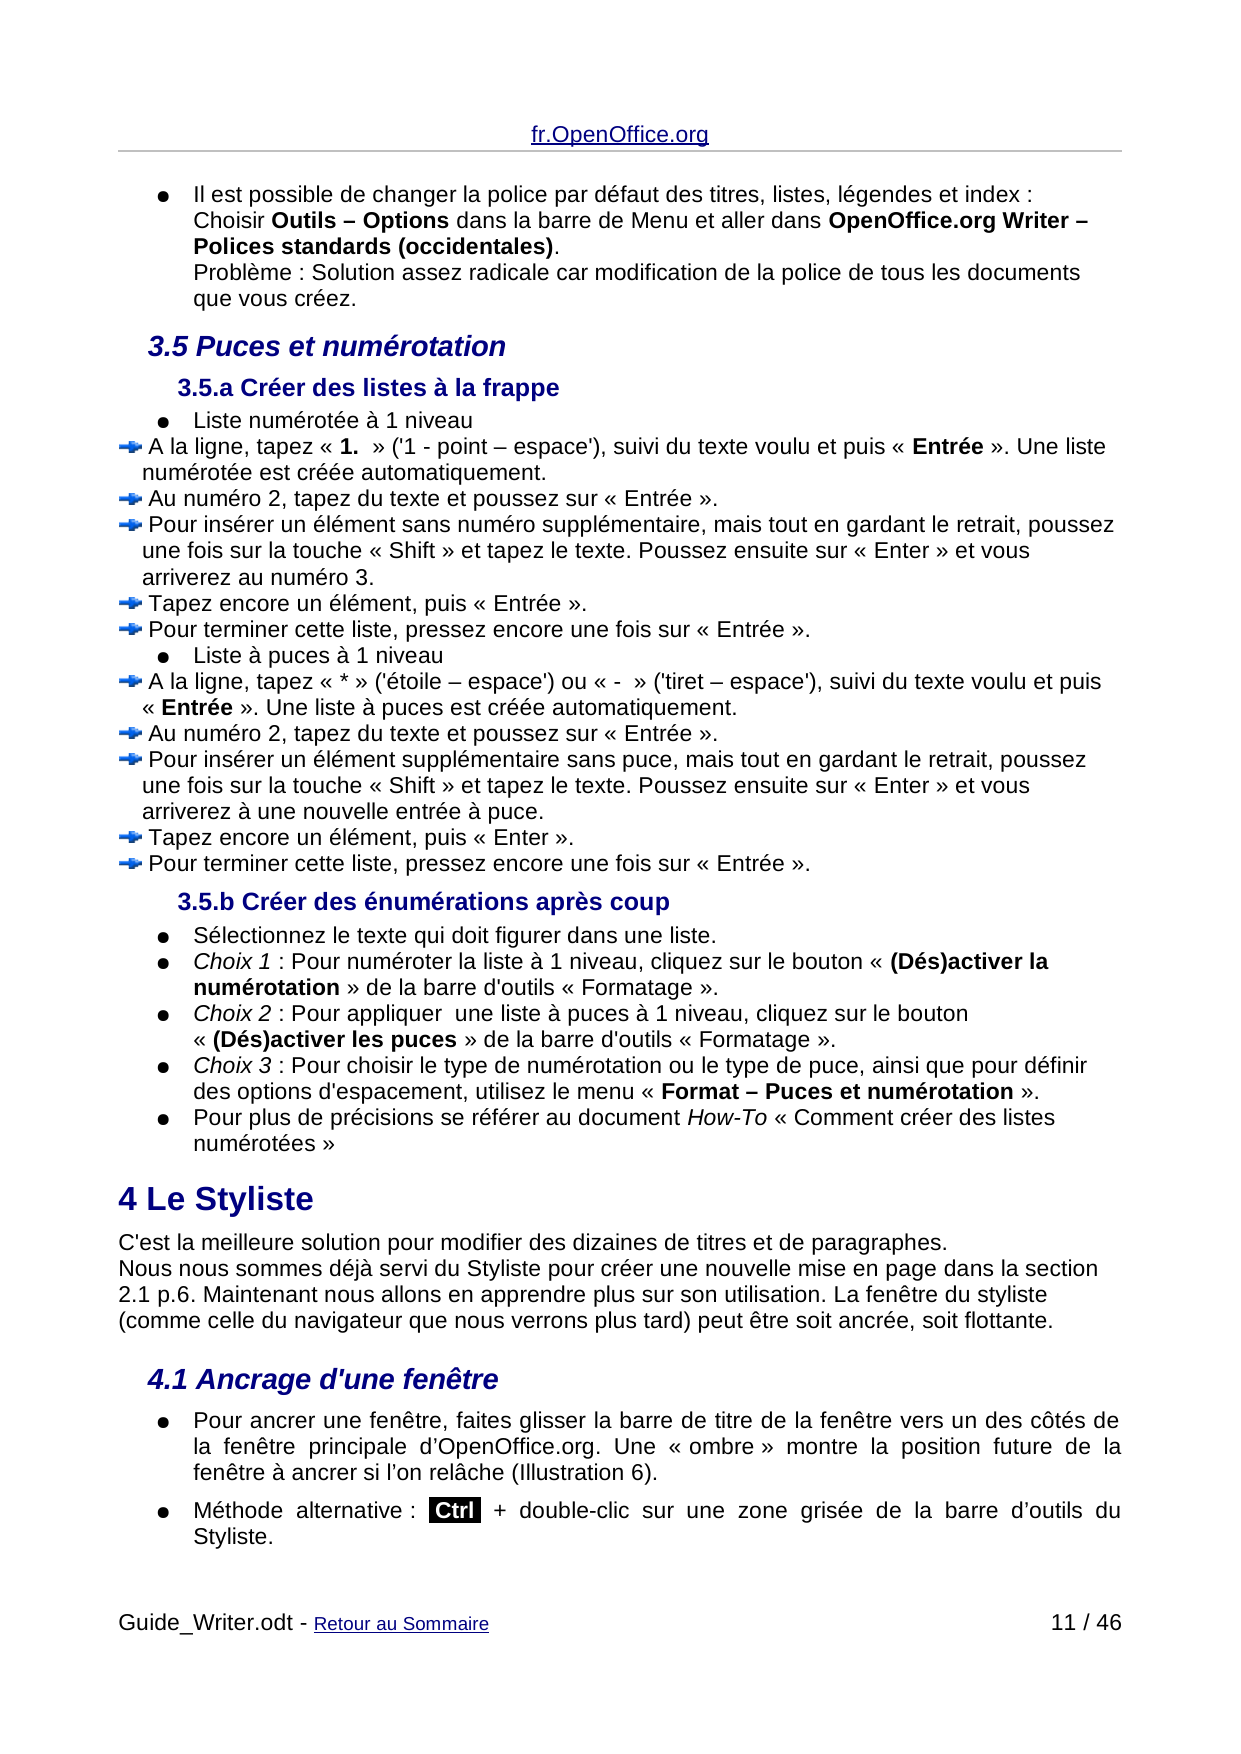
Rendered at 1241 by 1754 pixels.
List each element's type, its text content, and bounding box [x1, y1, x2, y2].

picture [119, 623, 142, 635]
list Choix 1 : Pour numéroter la liste à 1 niveau, cliquez sur le bouton « (Dés)activer la numérotation » de la barre d'outils « Formatage ». [156, 948, 1122, 1000]
subtitle Puces et numérotation [148, 329, 1122, 362]
list A la ligne, tapez « 1. » ('1 - point – espace'), suivi du texte voulu et puis « Entrée ». Une liste numérotée est créée automatiquement. [118, 434, 1122, 486]
list Pour plus de précisions se référer au document How-To « Comment créer des listes numérotées » [156, 1104, 1122, 1157]
picture [119, 597, 142, 609]
list Choix 3 : Pour choisir le type de numérotation ou le type de puce, ainsi que pour définir des options d'espacement, utilisez le menu « Format – Puces et numérotation ». [156, 1052, 1122, 1104]
picture [119, 493, 142, 505]
text Nous nous sommes déjà servi du Styliste pour créer une nouvelle mise en page dans la section 2.1 p.6. Maintenant nous allons en apprendre plus sur son utilisation. La fenêtre du styliste (comme celle du navigateur que nous verrons plus tard) peut être soit ancrée, soit flottante. [118, 1256, 1122, 1334]
list Pour insérer un élément sans numéro supplémentaire, mais tout en gardant le retrait, poussez une fois sur la touche « Shift » et tapez le texte. Poussez ensuite sur « Enter » et vous arriverez au numéro 3. [118, 512, 1122, 590]
list Pour ancrer une fenêtre, faites glisser la barre de titre de la fenêtre vers un des côtés de la fenêtre principale d’OpenOffice.org. Une « ombre » montre la position future de la fenêtre à ancrer si l’on relâche (Illustration 6). [156, 1407, 1122, 1486]
list Pour terminer cette liste, pressez encore une fois sur « Entrée ». [118, 850, 1122, 876]
subtitle Le Styliste [118, 1180, 1122, 1218]
picture [119, 727, 142, 739]
text C'est la meilleure solution pour modifier des dizaines de titres et de paragraphes. [118, 1229, 1122, 1256]
picture [119, 753, 142, 765]
list Méthode alternative : Ctrl + double-clic sur une zone grisée de la barre d’outils du Styliste. [156, 1497, 1122, 1549]
picture [119, 858, 142, 869]
list Choix 2 : Pour appliquer une liste à puces à 1 niveau, cliquez sur le bouton « (Dés)activer les puces » de la barre d'outils « Formatage ». [156, 1000, 1122, 1052]
picture [119, 675, 142, 687]
list Au numéro 2, tapez du texte et poussez sur « Entrée ». [118, 486, 1122, 512]
list Pour insérer un élément supplémentaire sans puce, mais tout en gardant le retrait, poussez une fois sur la touche « Shift » et tapez le texte. Poussez ensuite sur « Enter » et vous arriverez à une nouvelle entrée à puce. [118, 746, 1122, 824]
list Sélectionnez le texte qui doit figurer dans une liste. [156, 922, 1122, 948]
list A la ligne, tapez « * » ('étoile – espace') ou « - » ('tiret – espace'), suivi du texte voulu et puis « Entrée ». Une liste à puces est créée automatiquement. [118, 668, 1122, 720]
list Liste à puces à 1 niveau [156, 642, 1122, 668]
list Tapez encore un élément, puis « Enter ». [118, 824, 1122, 850]
subtitle Créer des énumérations après coup [177, 888, 1122, 916]
subtitle Créer des listes à la frappe [177, 374, 1122, 402]
list Au numéro 2, tapez du texte et poussez sur « Entrée ». [118, 720, 1122, 746]
list Pour terminer cette liste, pressez encore une fois sur « Entrée ». [118, 616, 1122, 642]
subtitle Ancrage d'une fenêtre [148, 1363, 1122, 1396]
picture [119, 519, 142, 531]
picture [119, 441, 142, 453]
list Liste numérotée à 1 niveau [156, 408, 1122, 434]
picture [119, 831, 142, 843]
list Il est possible de changer la police par défaut des titres, listes, légendes et index : Choisir Outils – Options dans la barre de Menu et aller dans OpenOffice.org Writer – Polices standards (occidentales). Problème : Solution assez radicale car modification de la police de tous les documents que vous créez. [156, 182, 1122, 312]
list Tapez encore un élément, puis « Entrée ». [118, 590, 1122, 616]
